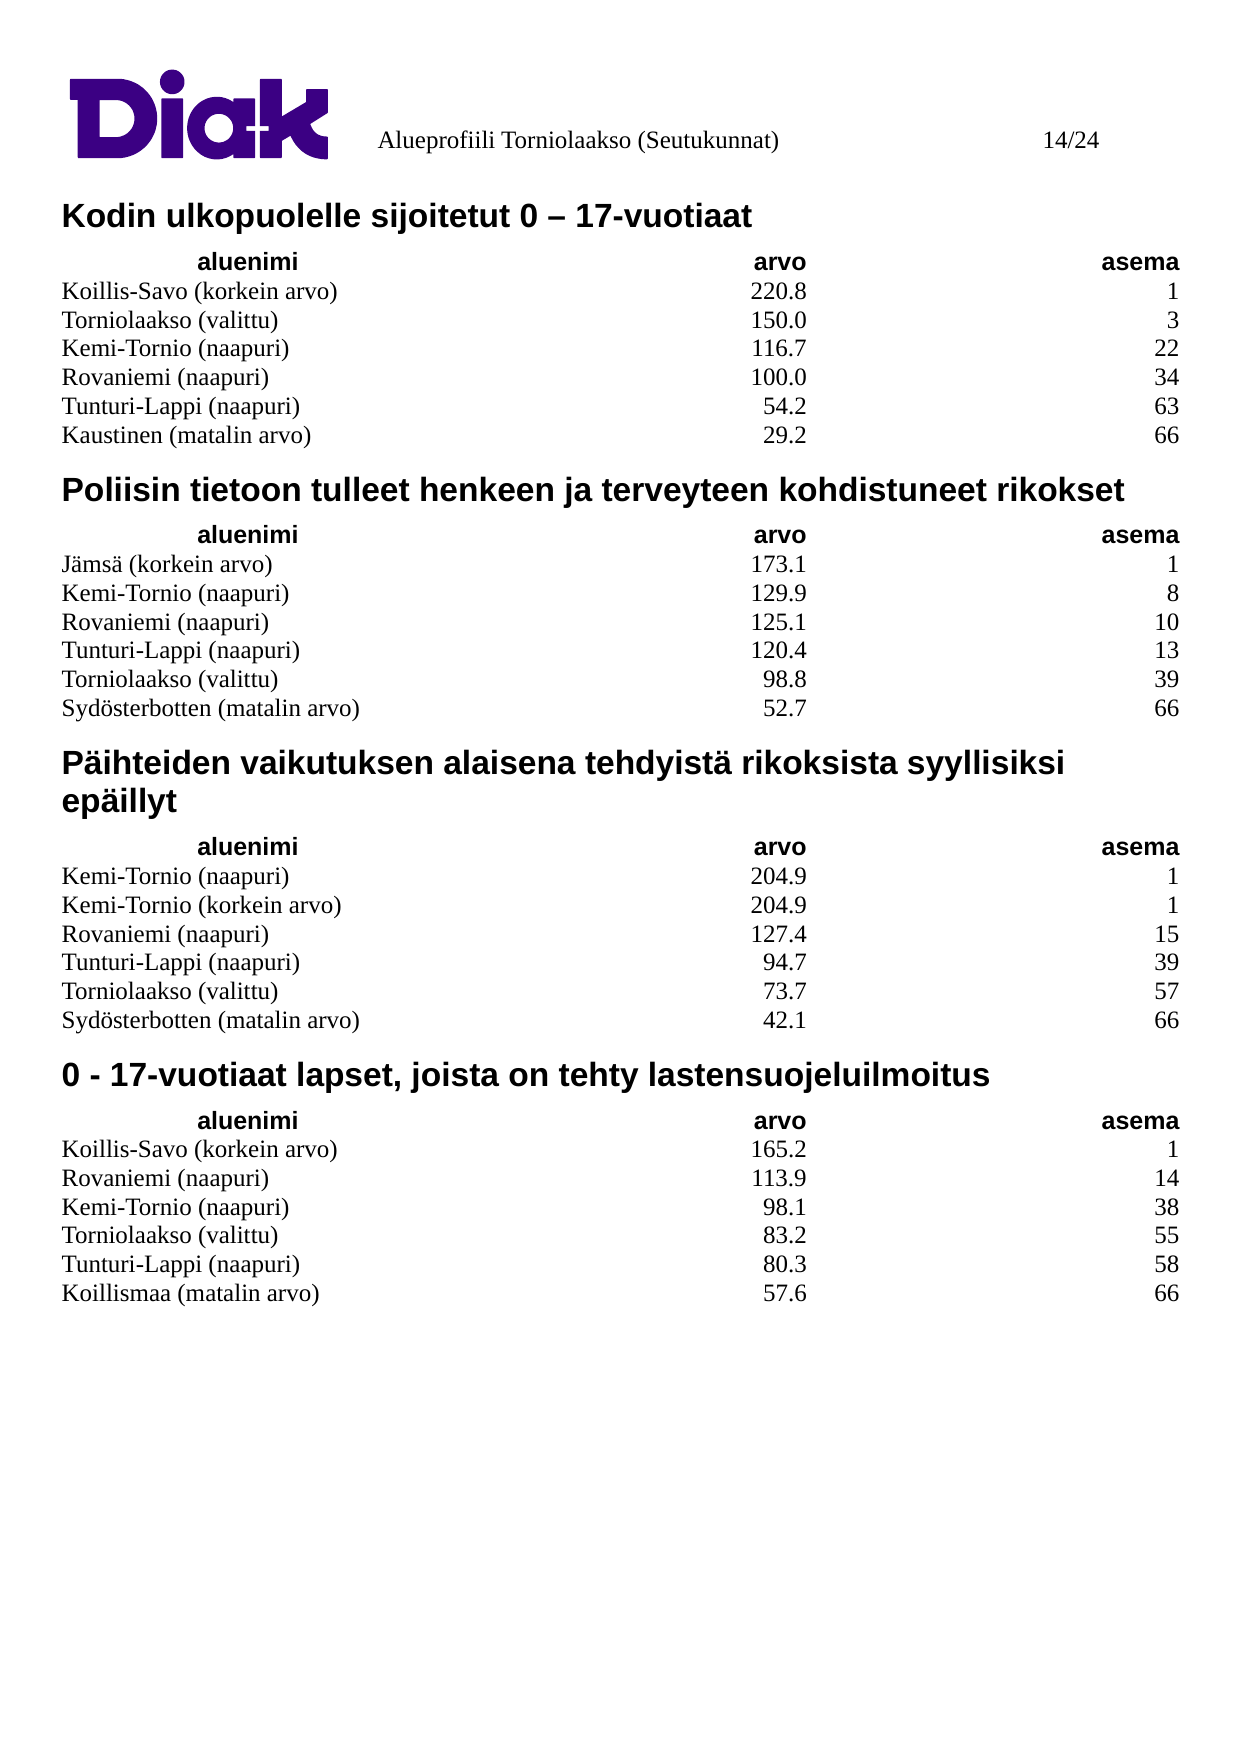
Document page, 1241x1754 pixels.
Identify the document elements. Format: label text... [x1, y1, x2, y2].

subtitle Päihteiden vaikutuksen alaisena tehdyistä rikoksista syyllisiksi epäillyt [61, 743, 1179, 820]
table_cell 120.4 [434, 636, 806, 664]
table_cell Torniolaakso (valittu) [61, 976, 434, 1005]
table_cell 22 [806, 334, 1179, 362]
table_header aluenimi [61, 1106, 434, 1134]
table_cell 116.7 [434, 334, 806, 362]
table_header arvo [434, 521, 806, 549]
table_cell Torniolaakso (valittu) [61, 305, 434, 333]
table_cell Sydösterbotten (matalin arvo) [61, 693, 434, 722]
table_cell 66 [806, 1005, 1179, 1034]
table_header aluenimi [61, 521, 434, 549]
table_header asema [806, 521, 1179, 549]
subtitle 0 - 17-vuotiaat lapset, joista on tehty lastensuojeluilmoitus [61, 1054, 1179, 1093]
table_cell 8 [806, 578, 1179, 607]
table_cell 98.8 [434, 664, 806, 693]
table_cell 13 [806, 636, 1179, 664]
table_cell 39 [806, 948, 1179, 976]
table_cell Koillismaa (matalin arvo) [61, 1278, 434, 1307]
table_cell Kemi-Tornio (naapuri) [61, 861, 434, 890]
table_cell 34 [806, 362, 1179, 391]
table_cell 100.0 [434, 362, 806, 391]
table_cell 3 [806, 305, 1179, 333]
table_cell 38 [806, 1192, 1179, 1221]
table_cell Rovaniemi (naapuri) [61, 362, 434, 391]
table_cell Tunturi-Lappi (naapuri) [61, 948, 434, 976]
table_cell 204.9 [434, 861, 806, 890]
table_cell 39 [806, 664, 1179, 693]
table_cell 125.1 [434, 607, 806, 636]
table_cell 52.7 [434, 693, 806, 722]
table_cell 98.1 [434, 1192, 806, 1221]
table_cell Torniolaakso (valittu) [61, 664, 434, 693]
subtitle Kodin ulkopuolelle sijoitetut 0 – 17-vuotiaat [61, 196, 1179, 235]
table_cell 55 [806, 1221, 1179, 1249]
table_cell 15 [806, 919, 1179, 947]
table_cell Torniolaakso (valittu) [61, 1221, 434, 1249]
table_cell Kemi-Tornio (korkein arvo) [61, 890, 434, 919]
table_cell Kaustinen (matalin arvo) [61, 420, 434, 448]
table_cell Tunturi-Lappi (naapuri) [61, 391, 434, 420]
table_cell 150.0 [434, 305, 806, 333]
table_header arvo [434, 1106, 806, 1134]
subtitle Poliisin tietoon tulleet henkeen ja terveyteen kohdistuneet rikokset [61, 469, 1179, 508]
table_cell 204.9 [434, 890, 806, 919]
table_cell Rovaniemi (naapuri) [61, 607, 434, 636]
table_cell 57 [806, 976, 1179, 1005]
table_cell Koillis-Savo (korkein arvo) [61, 276, 434, 305]
table_header asema [806, 1106, 1179, 1134]
table_cell 127.4 [434, 919, 806, 947]
table_cell 66 [806, 693, 1179, 722]
table_cell 1 [806, 1134, 1179, 1163]
table_cell 1 [806, 549, 1179, 578]
table_cell Tunturi-Lappi (naapuri) [61, 636, 434, 664]
table_cell Jämsä (korkein arvo) [61, 549, 434, 578]
table_cell 63 [806, 391, 1179, 420]
table_cell 165.2 [434, 1134, 806, 1163]
table_cell Koillis-Savo (korkein arvo) [61, 1134, 434, 1163]
table_cell 42.1 [434, 1005, 806, 1034]
table_header asema [806, 833, 1179, 861]
table_cell 129.9 [434, 578, 806, 607]
table_header asema [806, 247, 1179, 276]
table_cell 173.1 [434, 549, 806, 578]
table_cell Rovaniemi (naapuri) [61, 919, 434, 947]
table_cell 66 [806, 420, 1179, 448]
table_header arvo [434, 833, 806, 861]
table_cell 83.2 [434, 1221, 806, 1249]
table_cell 1 [806, 861, 1179, 890]
table_cell Kemi-Tornio (naapuri) [61, 334, 434, 362]
table_cell Kemi-Tornio (naapuri) [61, 578, 434, 607]
table_header aluenimi [61, 833, 434, 861]
table_cell 1 [806, 276, 1179, 305]
table_cell Tunturi-Lappi (naapuri) [61, 1249, 434, 1278]
table_cell Kemi-Tornio (naapuri) [61, 1192, 434, 1221]
table_cell 80.3 [434, 1249, 806, 1278]
table_cell 58 [806, 1249, 1179, 1278]
table_cell 14 [806, 1163, 1179, 1192]
table_cell 66 [806, 1278, 1179, 1307]
table_cell 54.2 [434, 391, 806, 420]
table_cell Sydösterbotten (matalin arvo) [61, 1005, 434, 1034]
table_header aluenimi [61, 247, 434, 276]
table_cell 94.7 [434, 948, 806, 976]
table_cell 29.2 [434, 420, 806, 448]
table_cell 220.8 [434, 276, 806, 305]
table_cell 113.9 [434, 1163, 806, 1192]
table_cell 73.7 [434, 976, 806, 1005]
table_header arvo [434, 247, 806, 276]
table_cell 1 [806, 890, 1179, 919]
table_cell 57.6 [434, 1278, 806, 1307]
table_cell 10 [806, 607, 1179, 636]
table_cell Rovaniemi (naapuri) [61, 1163, 434, 1192]
